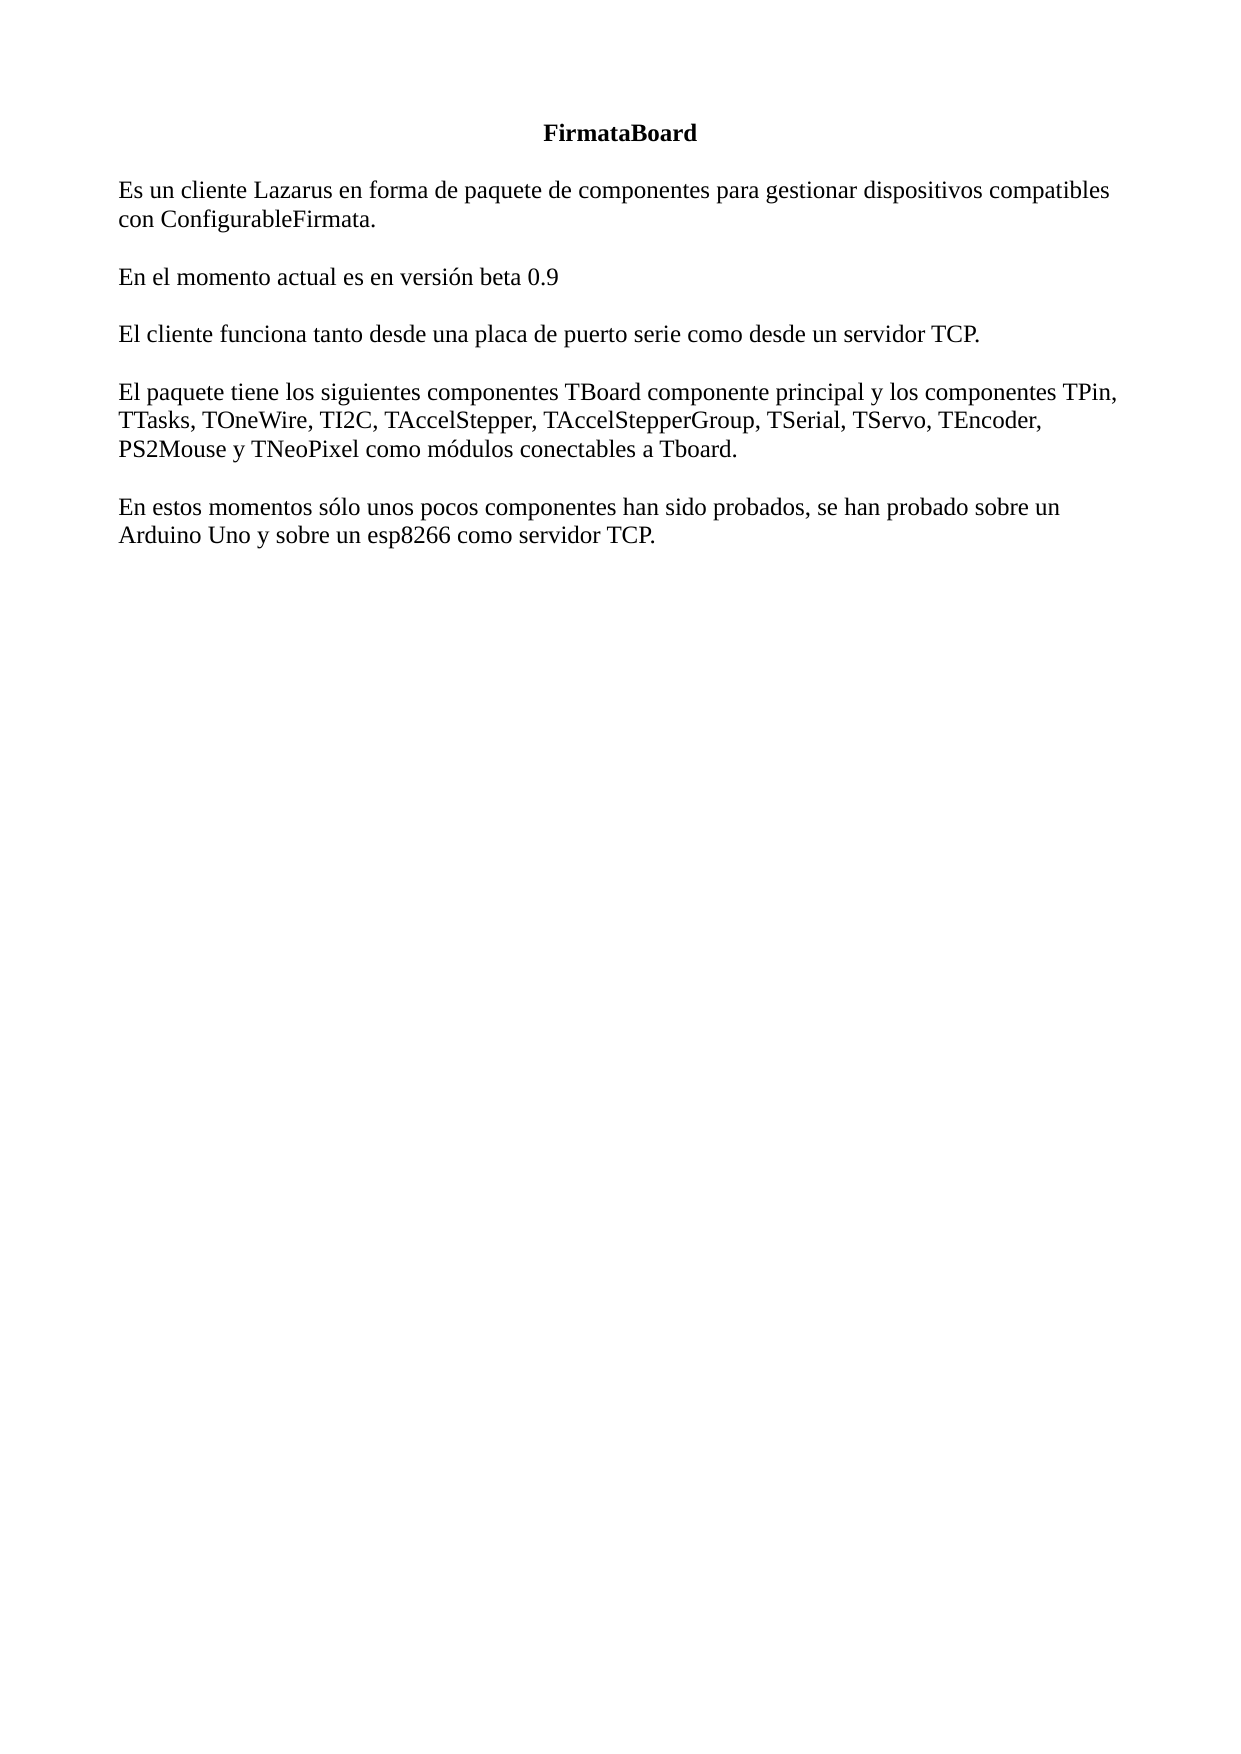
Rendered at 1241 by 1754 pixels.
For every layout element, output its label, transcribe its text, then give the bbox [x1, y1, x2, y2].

text FirmataBoard [118, 118, 1122, 147]
text En el momento actual es en versión beta 0.9 [118, 262, 1122, 291]
text Es un cliente Lazarus en forma de paquete de componentes para gestionar dispositivos compatibles con ConfigurableFirmata. [118, 176, 1122, 233]
text El cliente funciona tanto desde una placa de puerto serie como desde un servidor TCP. [118, 319, 1122, 348]
text El paquete tiene los siguientes componentes TBoard componente principal y los componentes TPin, TTasks, TOneWire, TI2C, TAccelStepper, TAccelStepperGroup, TSerial, TServo, TEncoder, PS2Mouse y TNeoPixel como módulos conectables a Tboard. [118, 377, 1122, 463]
text En estos momentos sólo unos pocos componentes han sido probados, se han probado sobre un Arduino Uno y sobre un esp8266 como servidor TCP. [118, 492, 1122, 549]
